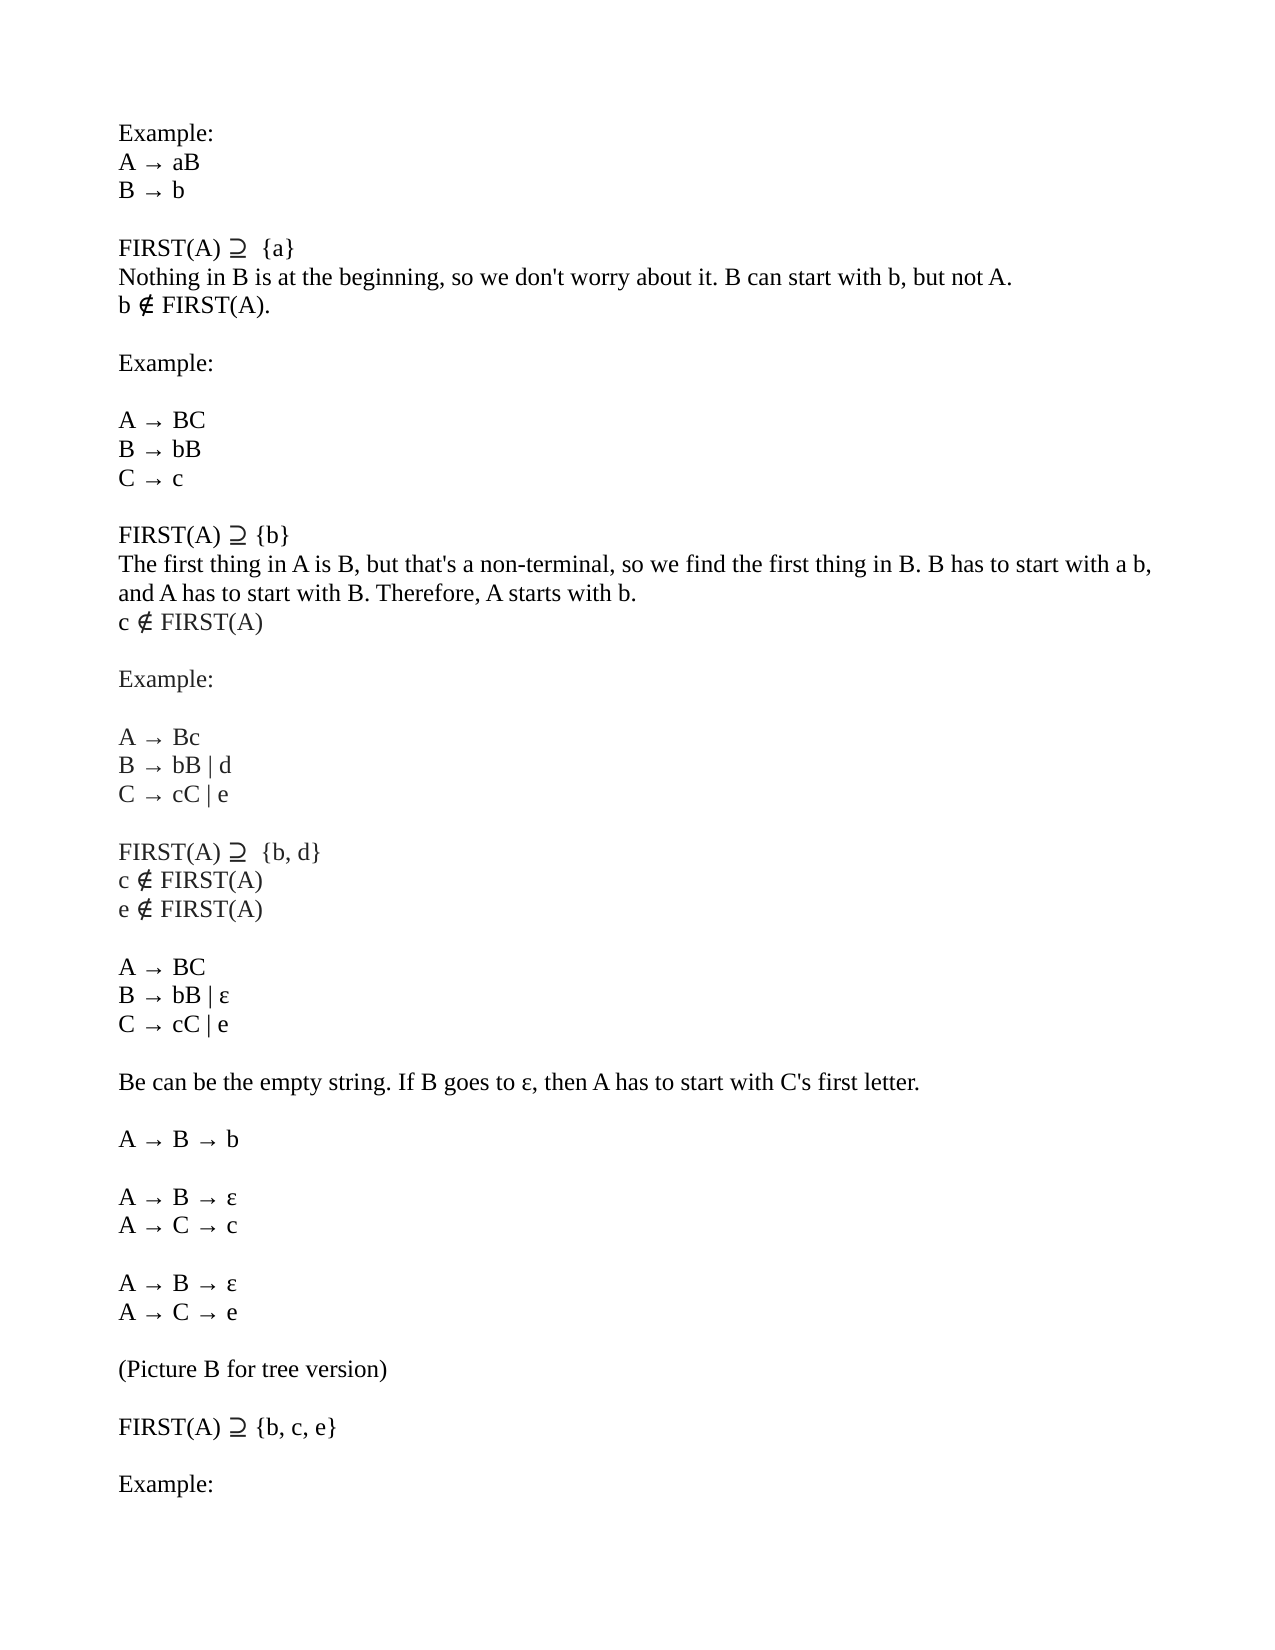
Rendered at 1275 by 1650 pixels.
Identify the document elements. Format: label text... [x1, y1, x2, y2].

text Example: [118, 118, 1157, 147]
text FIRST(A) ⊇ {b, d} [118, 837, 1157, 866]
text b ∉ FIRST(A). [118, 291, 1157, 319]
text (Picture B for tree version) [118, 1354, 1157, 1383]
text A → C → c [118, 1211, 1157, 1239]
text Example: [118, 1469, 1157, 1498]
text C → cC | e [118, 779, 1157, 808]
text Example: [118, 348, 1157, 377]
text C → c [118, 463, 1157, 492]
text A → C → e [118, 1297, 1157, 1326]
text e ∉ FIRST(A) [118, 894, 1157, 923]
text A → B → b [118, 1124, 1157, 1153]
text FIRST(A) ⊇ {b, c, e} [118, 1412, 1157, 1441]
text FIRST(A) ⊇ {a} [118, 233, 1157, 262]
text A → BC [118, 406, 1157, 434]
text c ∉ FIRST(A) [118, 607, 1157, 636]
text Nothing in B is at the beginning, so we don't worry about it. B can start with b, but not A. [118, 262, 1157, 291]
text A → BC [118, 952, 1157, 981]
text The first thing in A is B, but that's a non-terminal, so we find the first thing in B. B has to start with a b, and A has to start with B. Therefore, A starts with b. [118, 549, 1157, 607]
text B → b [118, 176, 1157, 204]
text FIRST(A) ⊇ {b} [118, 521, 1157, 549]
text C → cC | e [118, 1009, 1157, 1038]
text A → B → ε [118, 1268, 1157, 1297]
text B → bB [118, 434, 1157, 463]
text A → aB [118, 147, 1157, 176]
text A → B → ε [118, 1182, 1157, 1211]
text c ∉ FIRST(A) [118, 866, 1157, 894]
text B → bB | ε [118, 981, 1157, 1009]
text A → Bc [118, 722, 1157, 751]
text Be can be the empty string. If B goes to ε, then A has to start with C's first letter. [118, 1067, 1157, 1096]
text Example: [118, 664, 1157, 693]
text B → bB | d [118, 751, 1157, 779]
